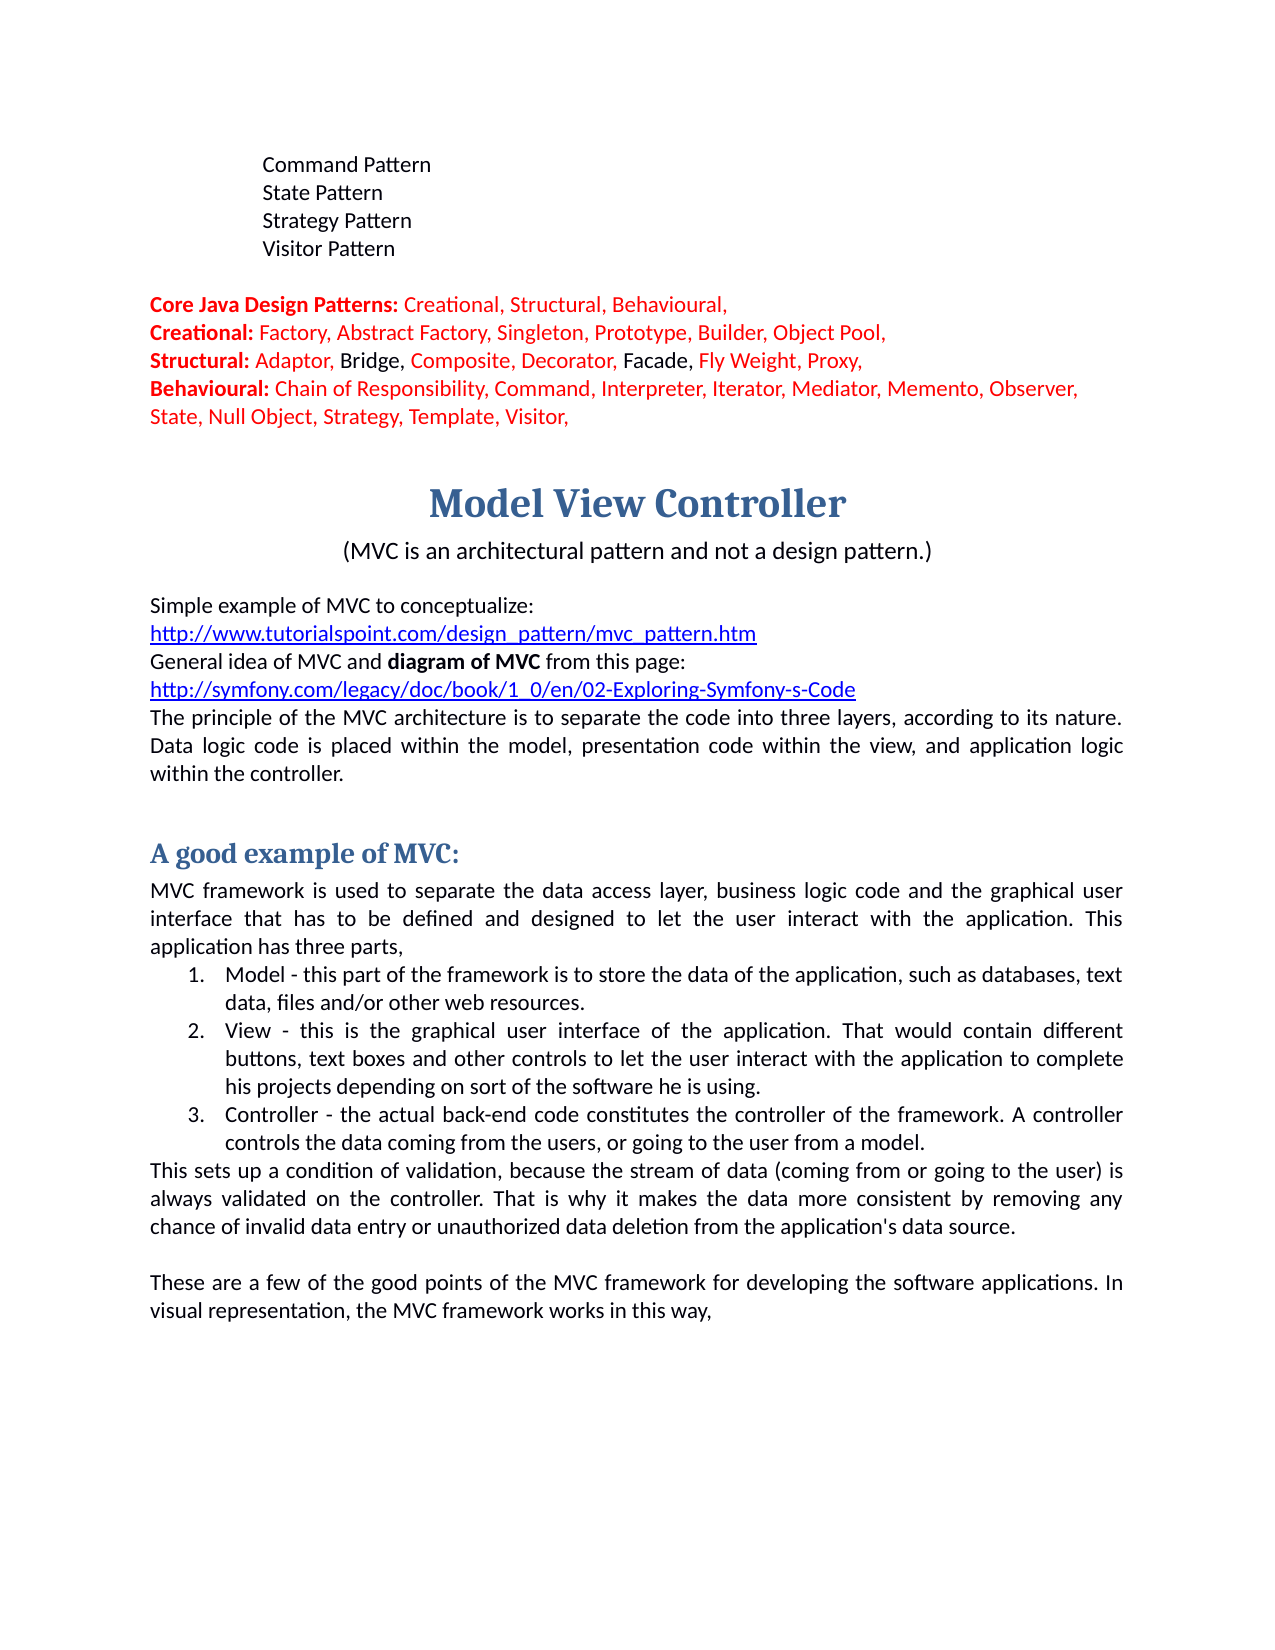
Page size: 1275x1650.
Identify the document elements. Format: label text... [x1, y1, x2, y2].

list View - this is the graphical user interface of the application. That would contain different buttons, text boxes and other controls to let the user interact with the application to complete his projects depending on sort of the software he is using. [187, 1016, 1125, 1100]
list Model - this part of the framework is to store the data of the application, such as databases, text data, files and/or other web resources. [187, 960, 1125, 1016]
text Behavioural: Chain of Responsibility, Command, Interpreter, Iterator, Mediator, Memento, Observer, State, Null Object, Strategy, Template, Visitor, [150, 374, 1125, 430]
text This sets up a condition of validation, because the stream of data (coming from or going to the user) is always validated on the controller. That is why it makes the data more consistent by removing any chance of invalid data entry or unauthorized data deletion from the application's data source. [150, 1156, 1125, 1240]
text These are a few of the good points of the MVC framework for developing the software applications. In visual representation, the MVC framework works in this way, [150, 1268, 1125, 1324]
text General idea of MVC and diagram of MVC from this page: http://symfony.com/legacy/doc/book/1_0/en/02-Exploring-Symfony-s-Code [150, 647, 1125, 703]
text http://www.tutorialspoint.com/design_pattern/mvc_pattern.htm [150, 619, 1125, 647]
text The principle of the MVC architecture is to separate the code into three layers, according to its nature. Data logic code is placed within the model, presentation code within the view, and application logic within the controller. [150, 703, 1125, 787]
text MVC framework is used to separate the data access layer, business logic code and the graphical user interface that has to be defined and designed to let the user interact with the application. This application has three parts, [150, 876, 1125, 960]
text (MVC is an architectural pattern and not a design pattern.) [150, 535, 1125, 566]
list Controller - the actual back-end code constitutes the controller of the framework. A controller controls the data coming from the users, or going to the user from a model. [187, 1100, 1125, 1156]
text Command Pattern [262, 150, 1125, 178]
text Structural: Adaptor, Bridge, Composite, Decorator, Facade, Fly Weight, Proxy, [150, 346, 1125, 374]
text Simple example of MVC to conceptualize: [150, 591, 1125, 619]
subtitle Model View Controller [150, 480, 1125, 528]
text Strategy Pattern [262, 206, 1125, 234]
text Core Java Design Patterns: Creational, Structural, Behavioural, [150, 290, 1125, 318]
subtitle A good example of MVC: [150, 837, 1125, 871]
text Visitor Pattern [262, 234, 1125, 262]
text State Pattern [262, 178, 1125, 206]
text Creational: Factory, Abstract Factory, Singleton, Prototype, Builder, Object Pool, [150, 318, 1125, 346]
